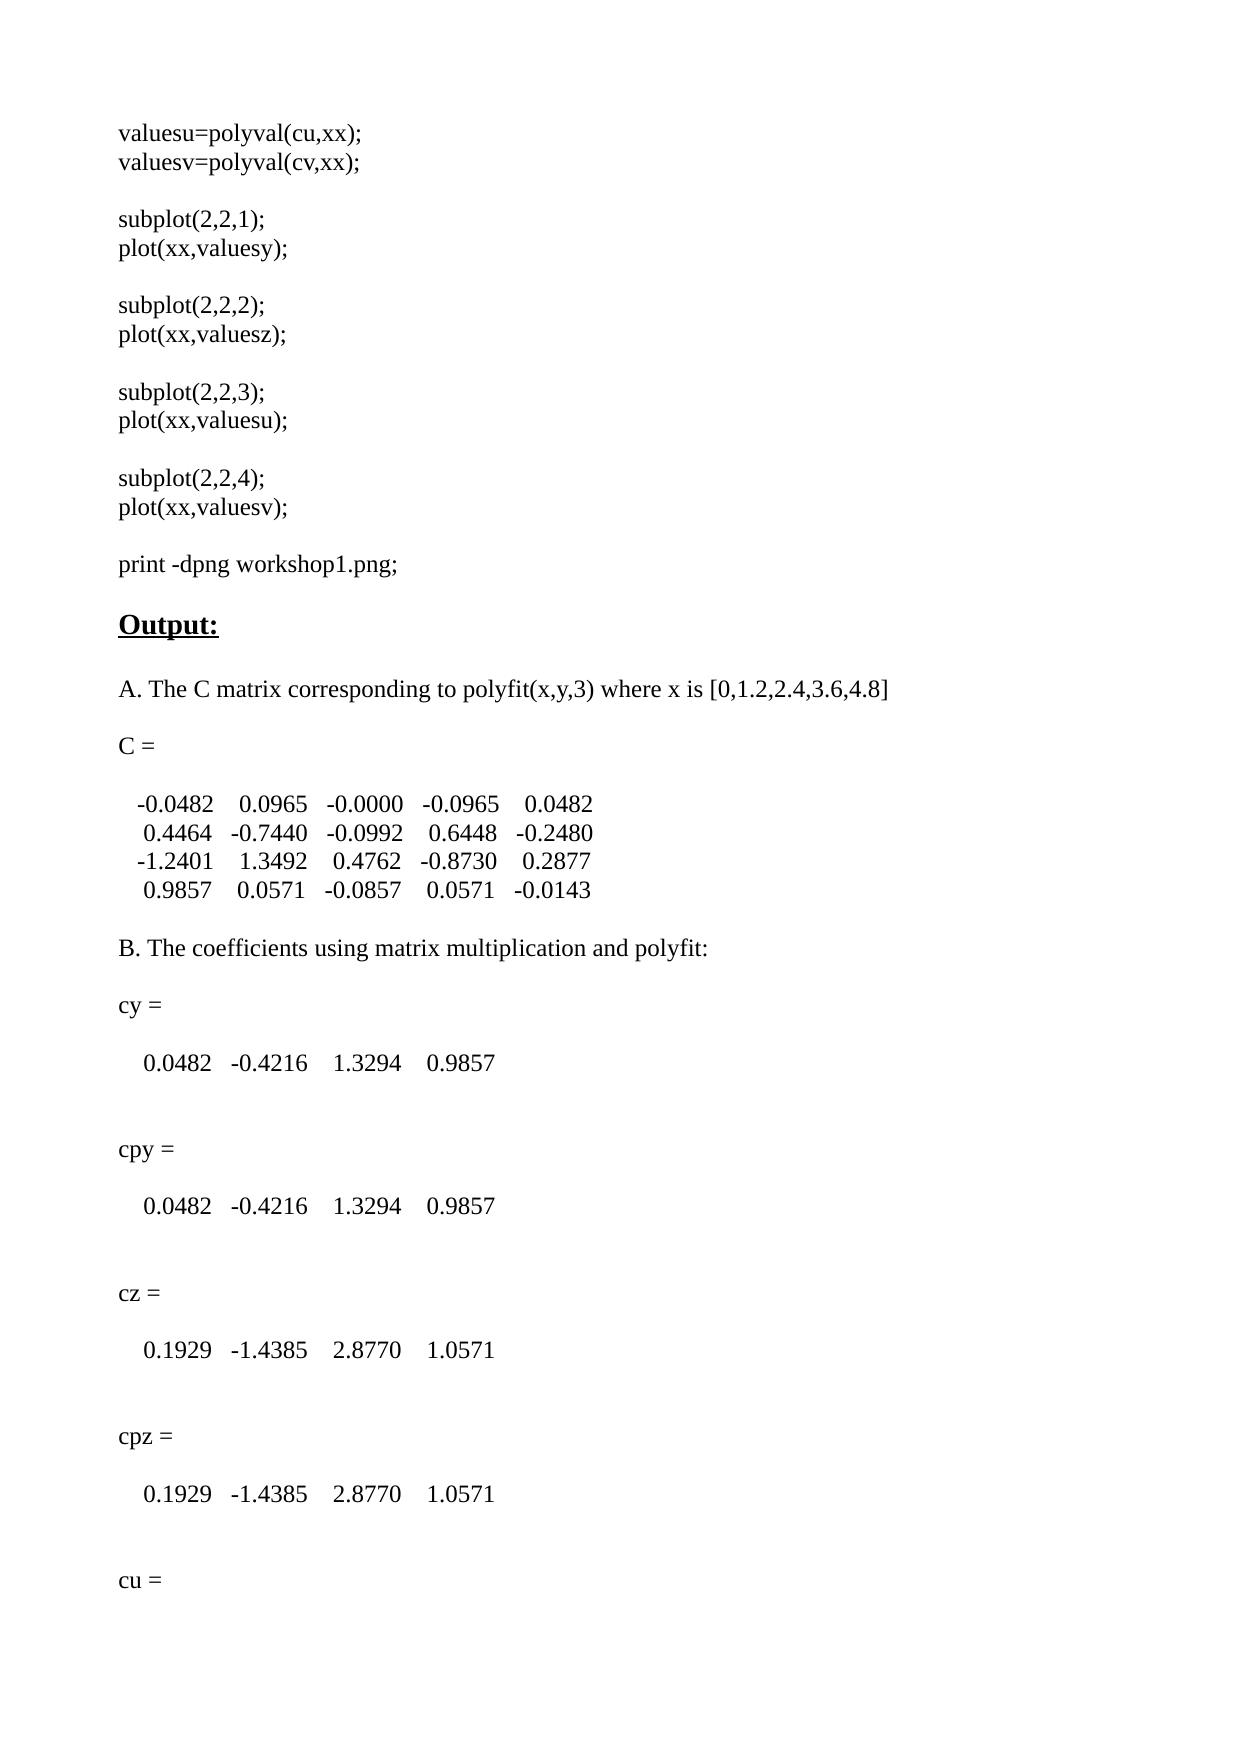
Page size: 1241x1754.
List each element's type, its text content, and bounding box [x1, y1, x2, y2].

text subplot(2,2,1); [118, 204, 1122, 233]
text print -dpng workshop1.png; [118, 549, 1122, 578]
text B. The coefficients using matrix multiplication and polyfit: [118, 933, 1122, 961]
text subplot(2,2,2); [118, 291, 1122, 319]
text plot(xx,valuesv); [118, 492, 1122, 521]
text plot(xx,valuesy); [118, 233, 1122, 262]
text 0.1929 -1.4385 2.8770 1.0571 [118, 1335, 1122, 1364]
text -0.0482 0.0965 -0.0000 -0.0965 0.0482 [118, 789, 1122, 818]
text cu = [118, 1565, 1122, 1594]
text Output: [118, 607, 1122, 640]
text 0.9857 0.0571 -0.0857 0.0571 -0.0143 [118, 875, 1122, 904]
text cpy = [118, 1134, 1122, 1163]
text valuesu=polyval(cu,xx); [118, 118, 1122, 147]
text valuesv=polyval(cv,xx); [118, 147, 1122, 176]
text cz = [118, 1278, 1122, 1306]
text plot(xx,valuesu); [118, 406, 1122, 434]
text 0.4464 -0.7440 -0.0992 0.6448 -0.2480 [118, 818, 1122, 846]
text cy = [118, 990, 1122, 1019]
text -1.2401 1.3492 0.4762 -0.8730 0.2877 [118, 846, 1122, 875]
text 0.1929 -1.4385 2.8770 1.0571 [118, 1479, 1122, 1508]
text subplot(2,2,3); [118, 377, 1122, 406]
text subplot(2,2,4); [118, 463, 1122, 492]
text C = [118, 731, 1122, 760]
text plot(xx,valuesz); [118, 319, 1122, 348]
text 0.0482 -0.4216 1.3294 0.9857 [118, 1191, 1122, 1220]
text 0.0482 -0.4216 1.3294 0.9857 [118, 1048, 1122, 1076]
text cpz = [118, 1421, 1122, 1450]
text A. The C matrix corresponding to polyfit(x,y,3) where x is [0,1.2,2.4,3.6,4.8] [118, 674, 1122, 703]
